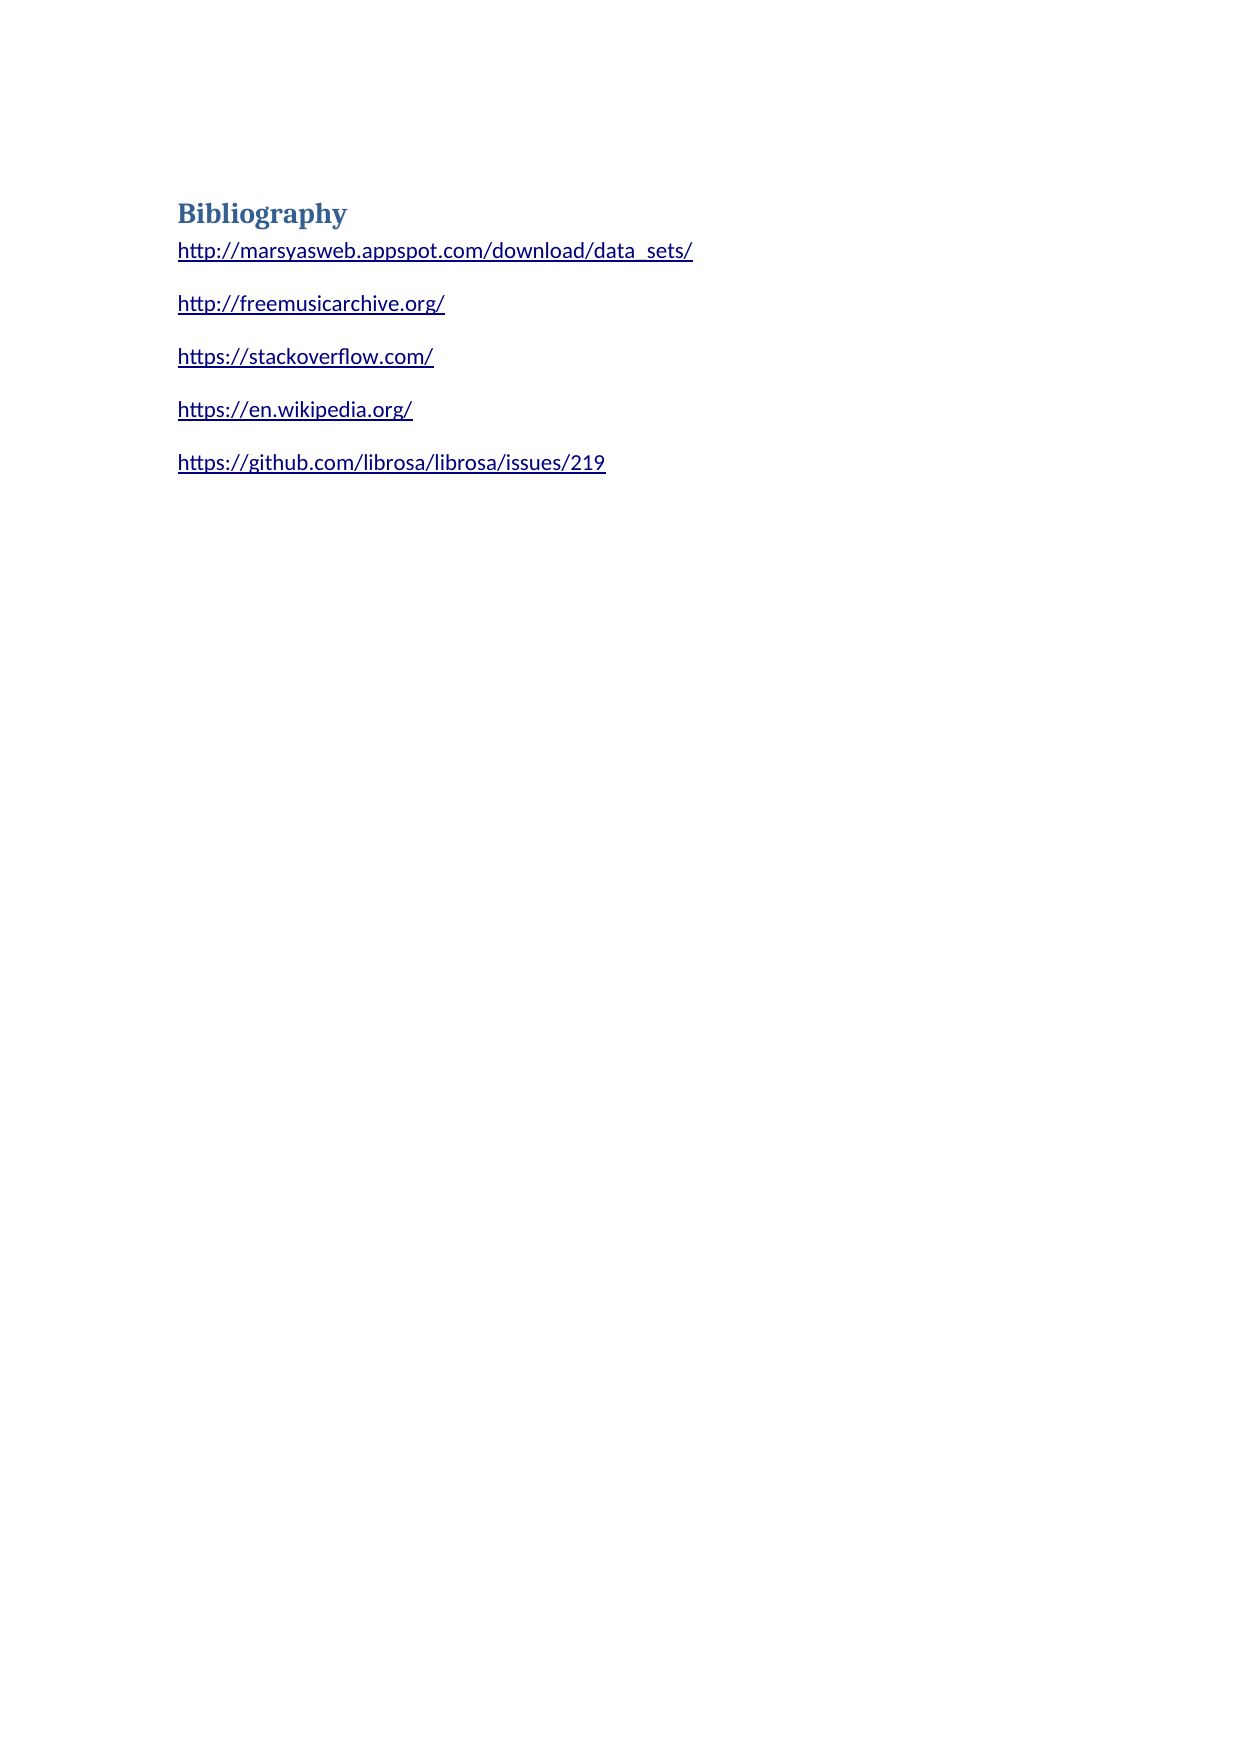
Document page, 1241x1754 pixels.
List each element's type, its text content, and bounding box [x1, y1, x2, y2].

text https://en.wikipedia.org/ [177, 395, 1063, 423]
text https://github.com/librosa/librosa/issues/219 [177, 448, 1063, 476]
subtitle Bibliography [177, 198, 1063, 231]
text http://marsyasweb.appspot.com/download/data_sets/ [177, 236, 1063, 264]
text https://stackoverflow.com/ [177, 342, 1063, 370]
text http://freemusicarchive.org/ [177, 289, 1063, 317]
